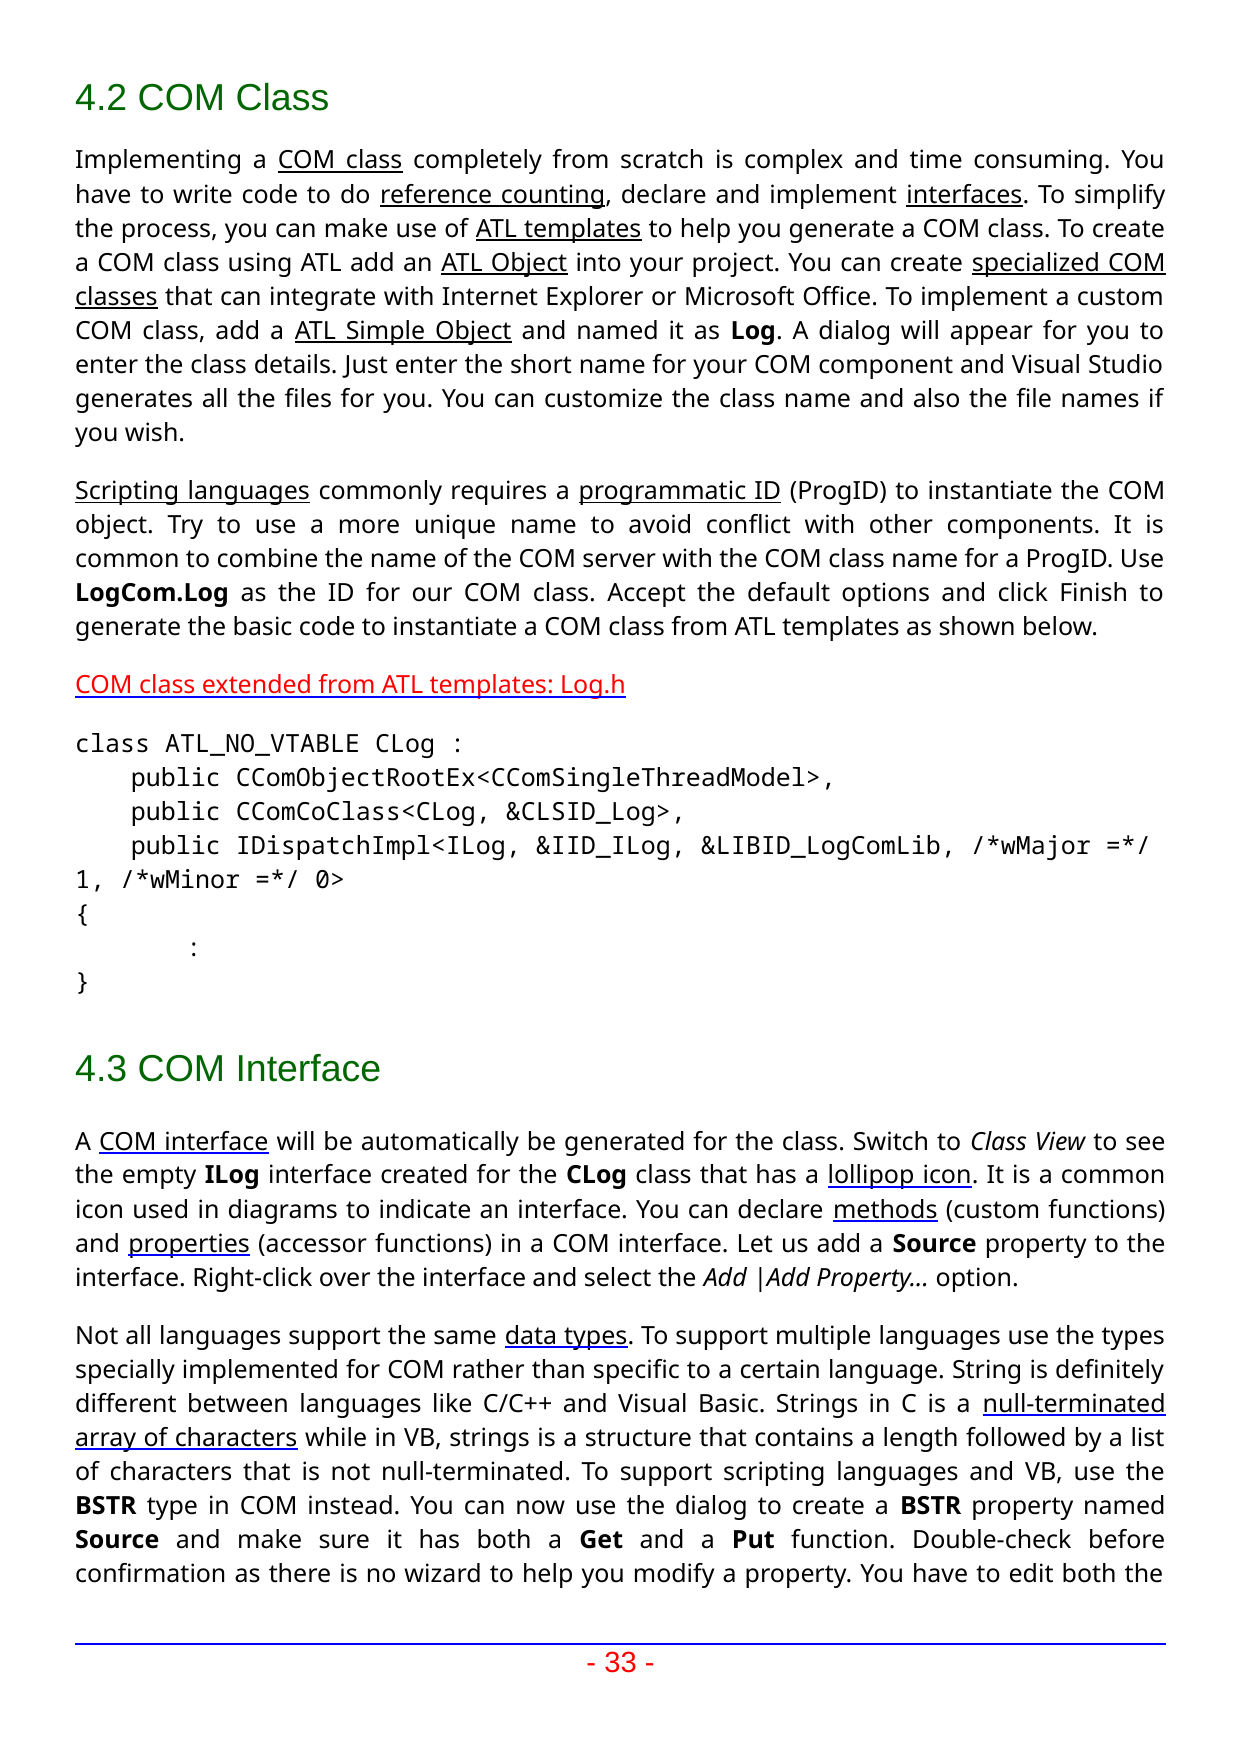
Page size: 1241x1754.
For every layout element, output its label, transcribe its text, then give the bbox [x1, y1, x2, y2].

text 4.2 COM Class [75, 75, 1166, 118]
text public CComCoClass<CLog, &CLSID_Log>, [75, 793, 1166, 827]
text public IDispatchImpl<ILog, &IID_ILog, &LIBID_LogComLib, /*wMajor =*/ 1, /*wMinor =*/ 0> [75, 827, 1166, 896]
text 4.3 COM Interface [75, 1046, 1166, 1089]
text Scripting languages commonly requires a programmatic ID (ProgID) to instantiate the COM object. Try to use a more unique name to avoid conflict with other components. It is common to combine the name of the COM server with the COM class name for a ProgID. Use LogCom.Log as the ID for our COM class. Accept the default options and click Finish to generate the basic code to instantiate a COM class from ATL templates as shown below. [75, 473, 1166, 643]
text : [75, 930, 1166, 964]
text Implementing a COM class completely from scratch is complex and time consuming. You have to write code to do reference counting, declare and implement interfaces. To simplify the process, you can make use of ATL templates to help you generate a COM class. To create a COM class using ATL add an ATL Object into your project. You can create specialized COM classes that can integrate with Internet Explorer or Microsoft Office. To implement a custom COM class, add a ATL Simple Object and named it as Log. A dialog will appear for you to enter the class details. Just enter the short name for your COM component and Visual Studio generates all the files for you. You can customize the class name and also the file names if you wish. [75, 142, 1166, 449]
text } [75, 964, 1166, 998]
text Not all languages support the same data types. To support multiple languages use the types specially implemented for COM rather than specific to a certain language. String is definitely different between languages like C/C++ and Visual Basic. Strings in C is a null-terminated array of characters while in VB, strings is a structure that contains a length followed by a list of characters that is not null-terminated. To support scripting languages and VB, use the BSTR type in COM instead. You can now use the dialog to create a BSTR property named Source and make sure it has both a Get and a Put function. Double-check before confirmation as there is no wizard to help you modify a property. You have to edit both the [75, 1317, 1166, 1590]
text A COM interface will be automatically be generated for the class. Switch to Class View to see the empty ILog interface created for the CLog class that has a lollipop icon. It is a common icon used in diagrams to indicate an interface. You can declare methods (custom functions) and properties (accessor functions) in a COM interface. Let us add a Source property to the interface. Right-click over the interface and select the Add |Add Property... option. [75, 1123, 1166, 1293]
text { [75, 896, 1166, 930]
text class ATL_NO_VTABLE CLog : [75, 725, 1166, 759]
text public CComObjectRootEx<CComSingleThreadModel>, [75, 759, 1166, 793]
text COM class extended from ATL templates: Log.h [75, 667, 1166, 701]
